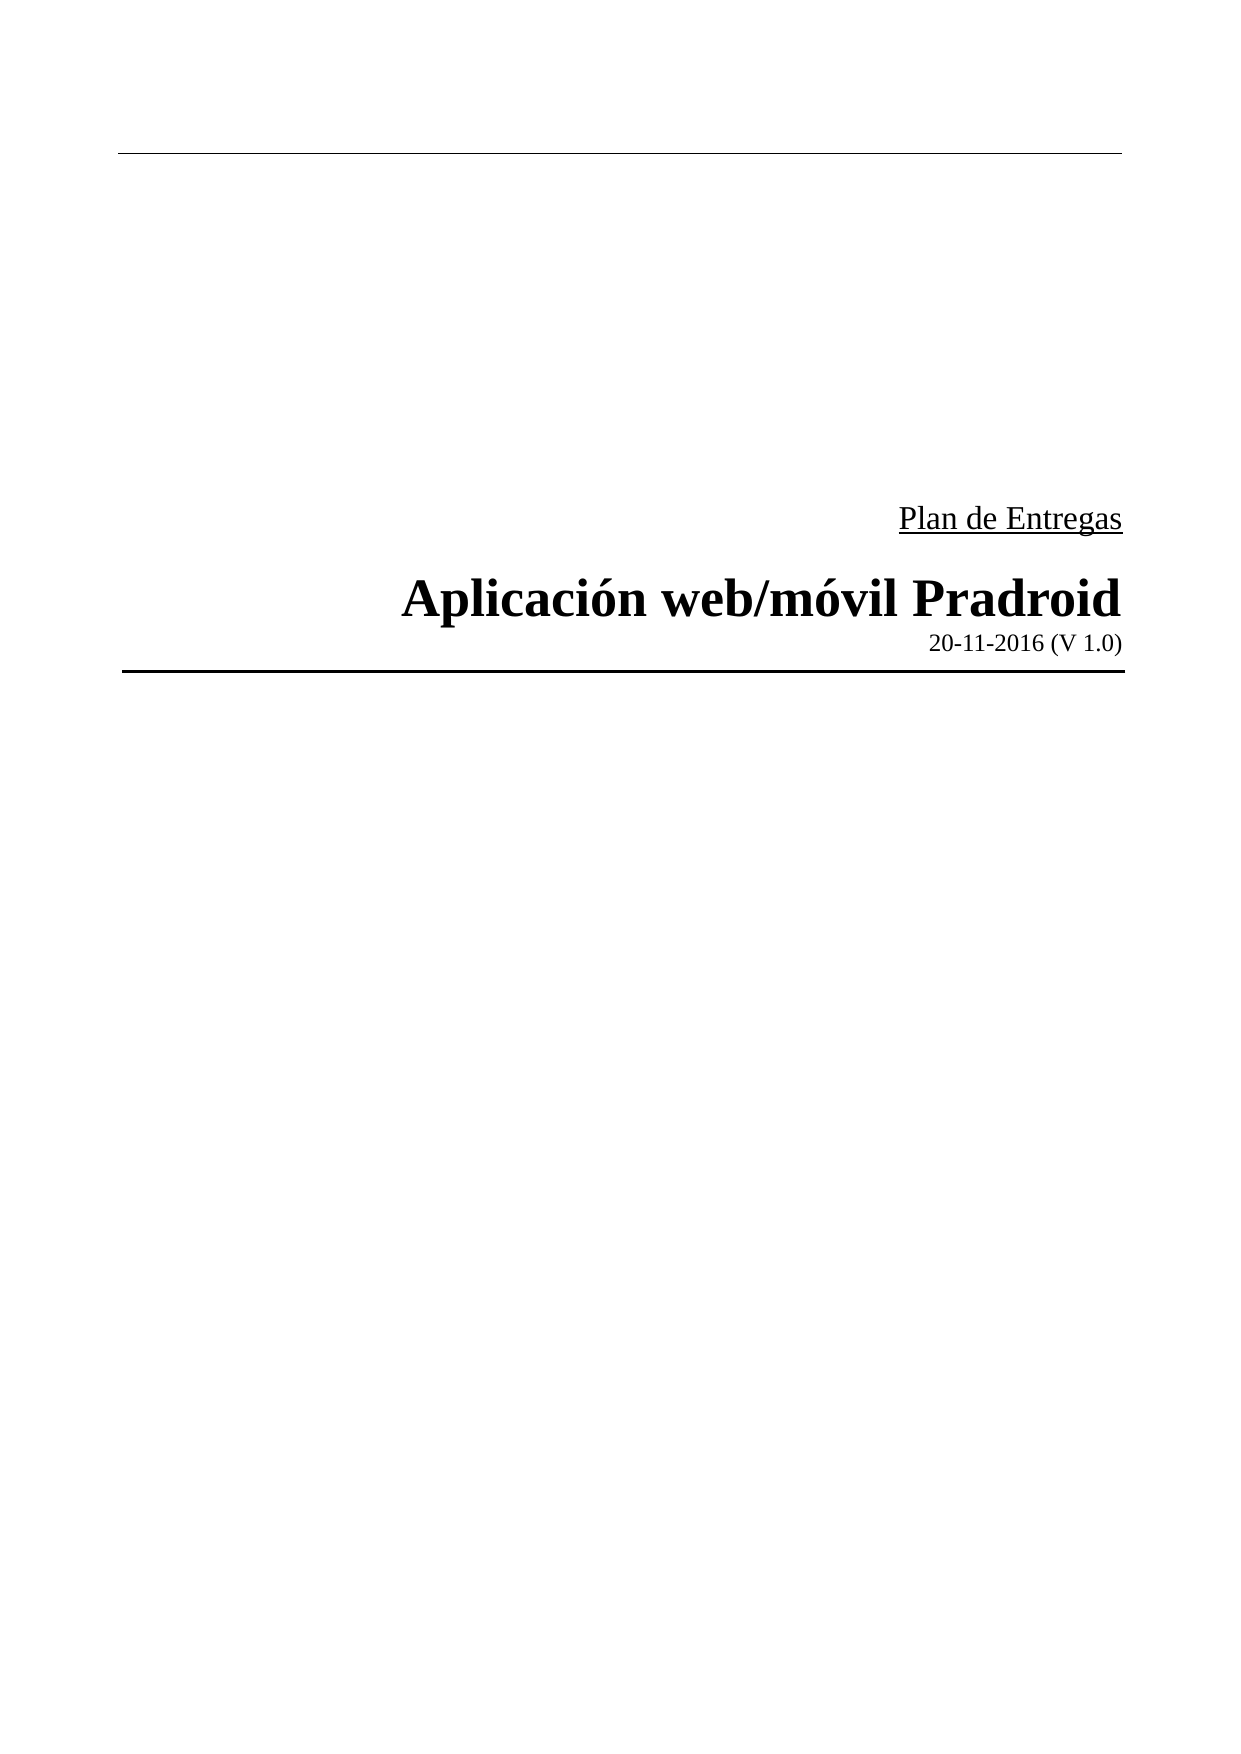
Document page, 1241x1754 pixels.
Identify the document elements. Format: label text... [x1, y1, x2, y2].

text 20-11-2016 (V 1.0) [118, 628, 1122, 657]
text Aplicación web/móvil Pradroid [118, 566, 1122, 628]
text Plan de Entregas [118, 498, 1122, 537]
